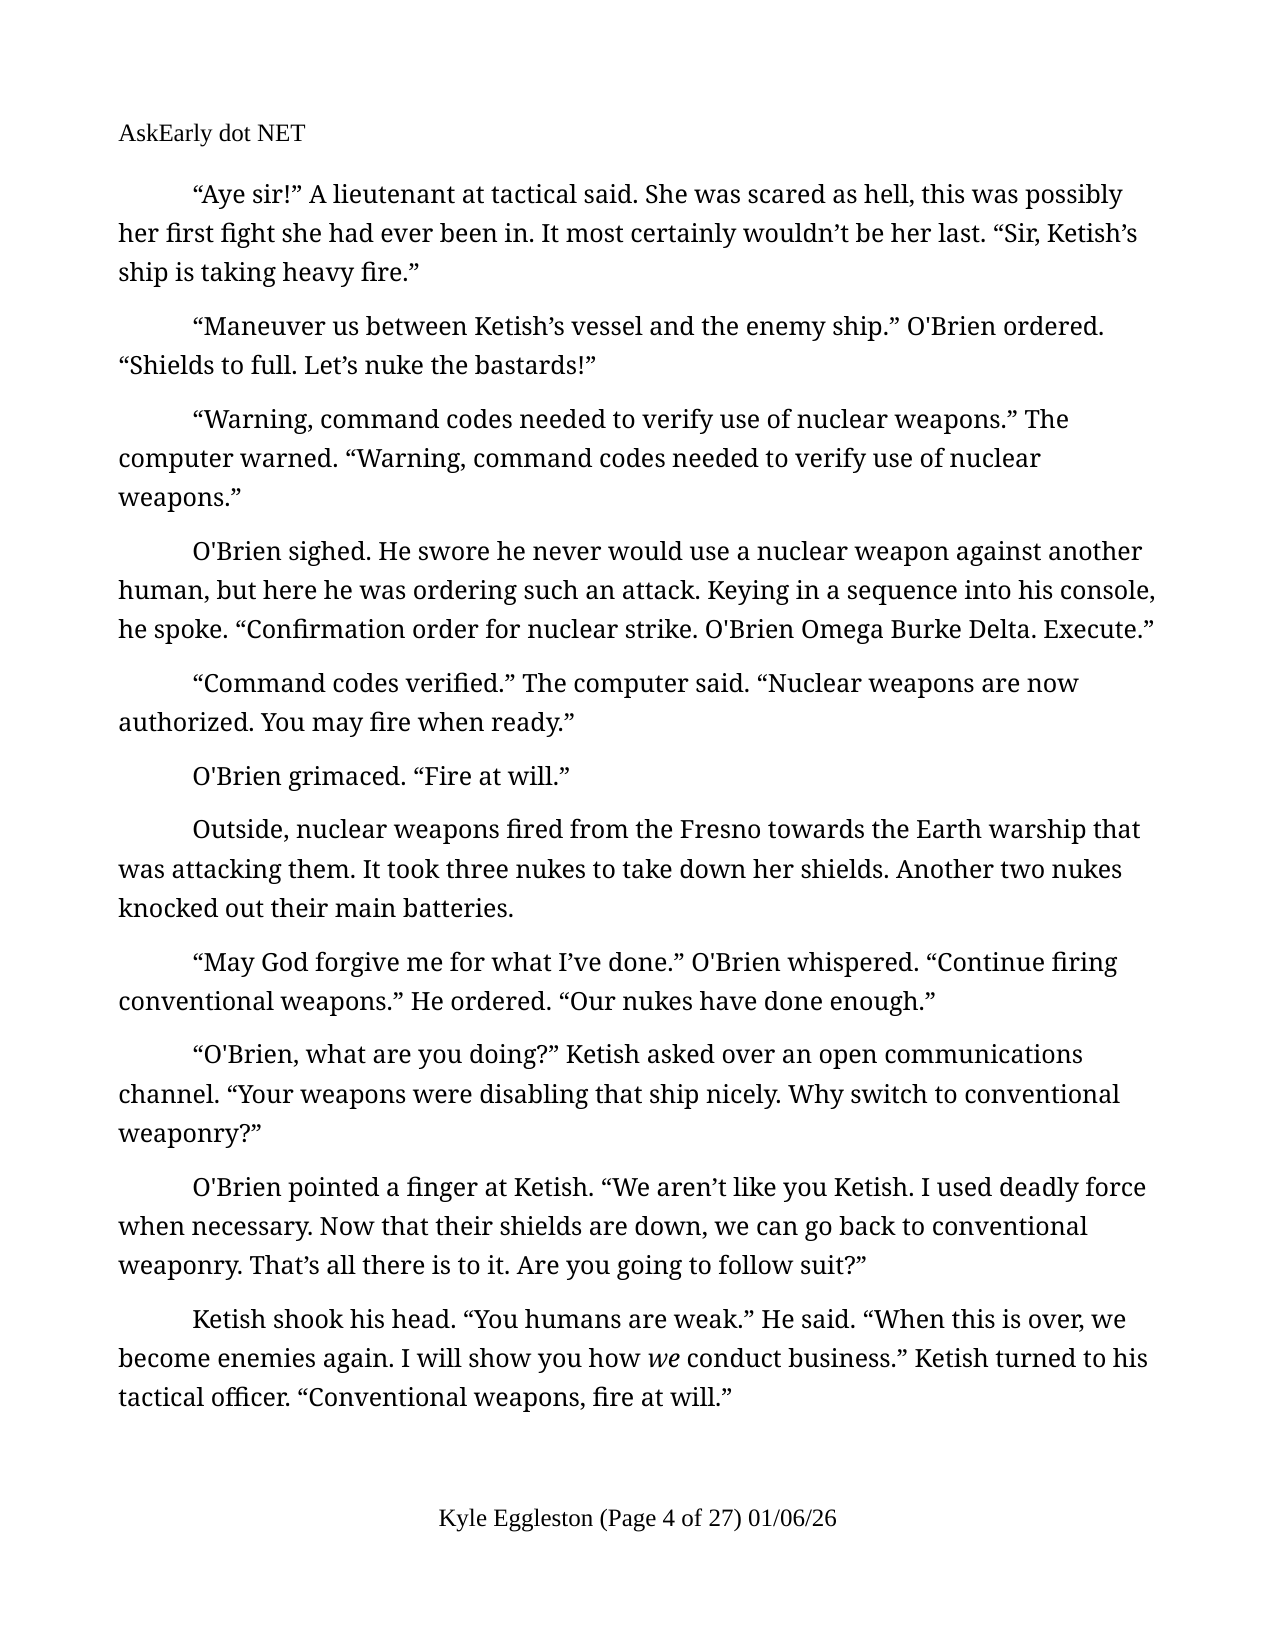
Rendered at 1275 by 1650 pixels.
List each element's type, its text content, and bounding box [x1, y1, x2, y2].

text “Command codes verified.” The computer said. “Nuclear weapons are now authorized. You may fire when ready.” [118, 666, 1157, 739]
text O'Brien pointed a finger at Ketish. “We aren’t like you Ketish. I used deadly force when necessary. Now that their shields are down, we can go back to conventional weaponry. That’s all there is to it. Are you going to follow suit?” [118, 1169, 1157, 1282]
text “May God forgive me for what I’ve done.” O'Brien whispered. “Continue firing conventional weapons.” He ordered. “Our nukes have done enough.” [118, 944, 1157, 1017]
text “Aye sir!” A lieutenant at tactical said. She was scared as hell, this was possibly her first fight she had ever been in. It most certainly wouldn’t be her last. “Sir, Ketish’s ship is taking heavy fire.” [118, 176, 1157, 289]
text O'Brien grimaced. “Fire at will.” [118, 758, 1157, 792]
text Outside, nuclear weapons fired from the Fresno towards the Earth warship that was attacking them. It took three nukes to take down her shields. Another two nukes knocked out their main batteries. [118, 812, 1157, 924]
text Ketish shook his head. “You humans are weak.” He said. “When this is over, we become enemies again. I will show you how we conduct business.” Ketish turned to his tactical officer. “Conventional weapons, fire at will.” [118, 1301, 1157, 1414]
text “Warning, command codes needed to verify use of nuclear weapons.” The computer warned. “Warning, command codes needed to verify use of nuclear weapons.” [118, 401, 1157, 514]
text “O'Brien, what are you doing?” Ketish asked over an open communications channel. “Your weapons were disabling that ship nicely. Why switch to conventional weaponry?” [118, 1037, 1157, 1149]
text O'Brien sighed. He swore he never would use a nuclear weapon against another human, but here he was ordering such an attack. Keying in a sequence into his console, he spoke. “Confirmation order for nuclear strike. O'Brien Omega Burke Delta. Execute.” [118, 533, 1157, 646]
text “Maneuver us between Ketish’s vessel and the enemy ship.” O'Brien ordered. “Shields to full. Let’s nuke the bastards!” [118, 308, 1157, 382]
